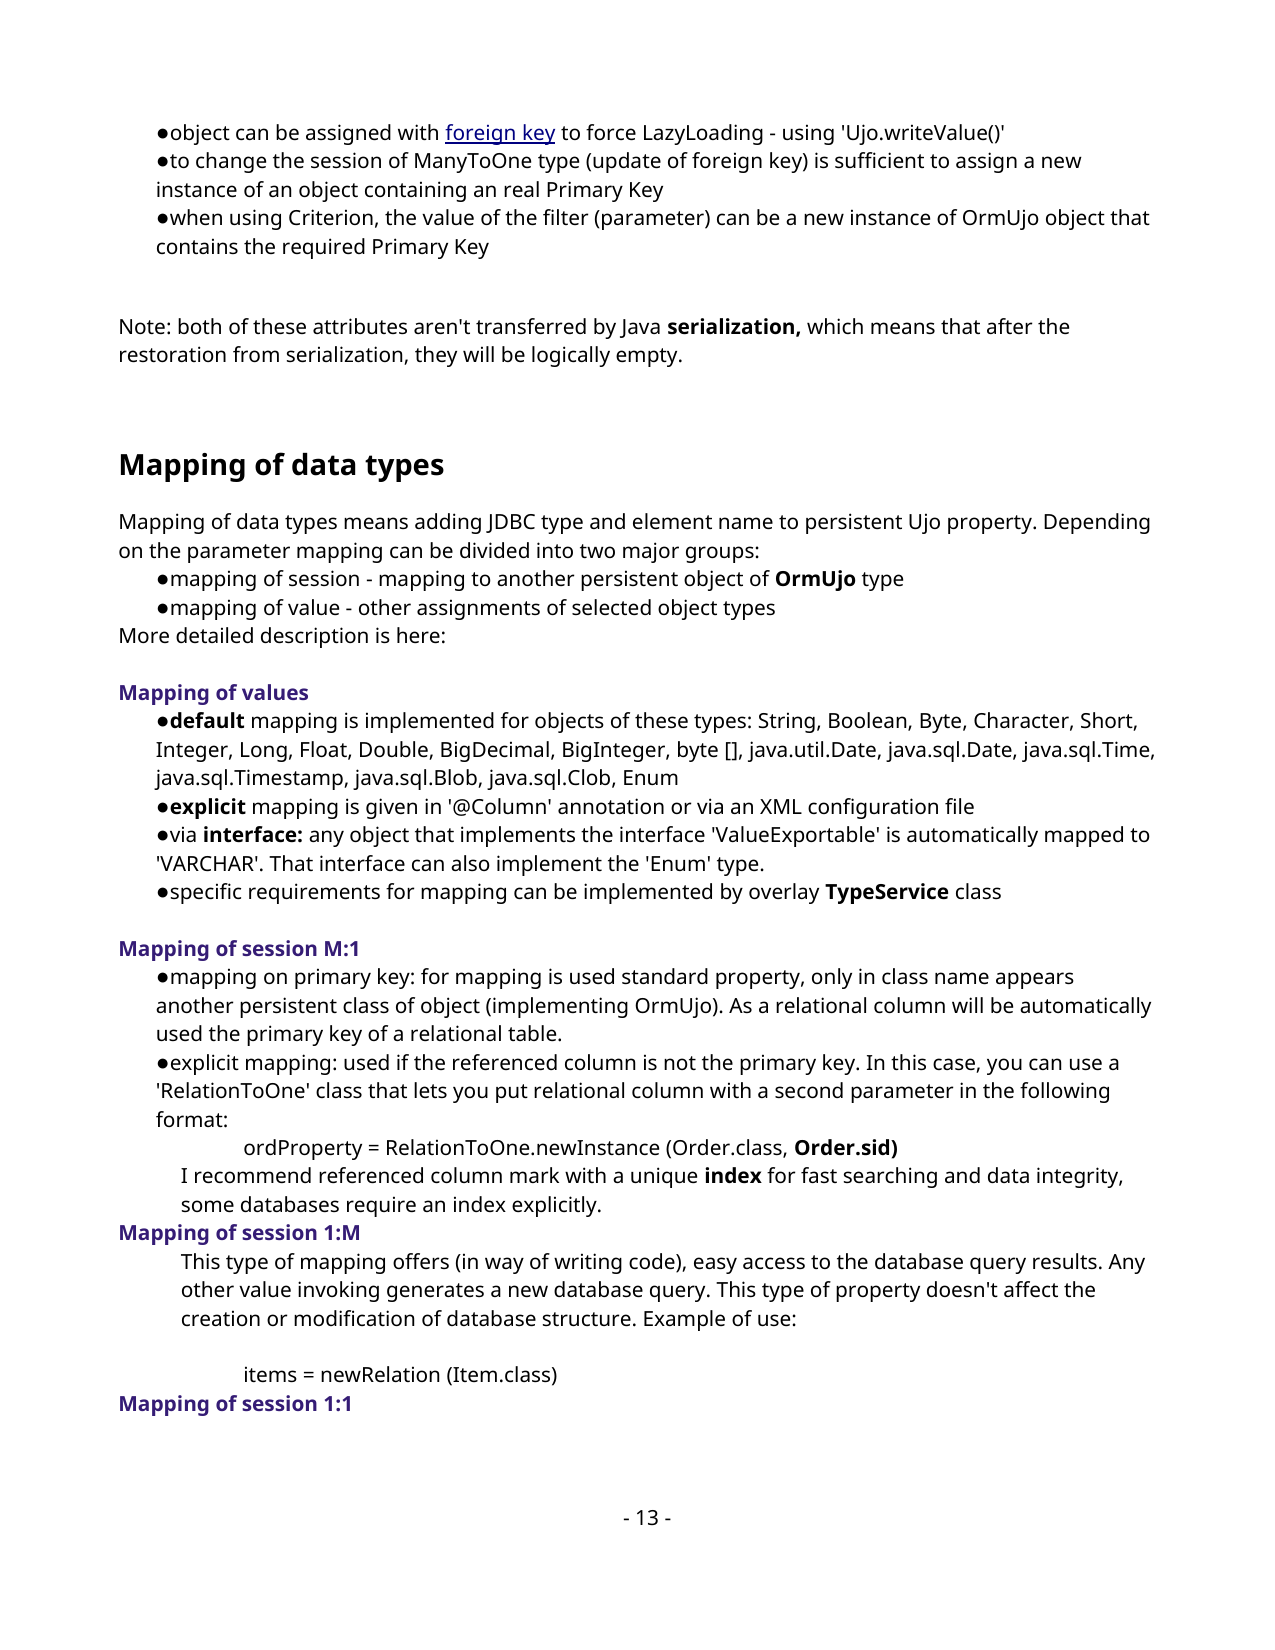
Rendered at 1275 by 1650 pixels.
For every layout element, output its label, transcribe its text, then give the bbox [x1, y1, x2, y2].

text Mapping of data types means adding JDBC type and element name to persistent Ujo property. Depending on the parameter mapping can be divided into two major groups: [118, 507, 1157, 564]
text Mapping of session 1:1 [118, 1389, 1157, 1417]
subtitle Mapping of data types [118, 444, 1157, 484]
list via interface: any object that implements the interface 'ValueExportable' is automatically mapped to 'VARCHAR'. That interface can also implement the 'Enum' type. [118, 820, 1157, 877]
list mapping on primary key: for mapping is used standard property, only in class name appears another persistent class of object (implementing OrmUjo). As a relational column will be automatically used the primary key of a relational table. [118, 962, 1157, 1048]
text ordProperty = RelationToOne.newInstance (Order.class, Order.sid) [243, 1133, 1157, 1162]
list explicit mapping: used if the referenced column is not the primary key. In this case, you can use a 'RelationToOne' class that lets you put relational column with a second parameter in the following format: [118, 1048, 1157, 1133]
text Mapping of session M:1 [118, 934, 1157, 962]
text items = newRelation (Item.class) [243, 1361, 1157, 1389]
list default mapping is implemented for objects of these types: String, Boolean, Byte, Character, Short, Integer, Long, Float, Double, BigDecimal, BigInteger, byte [], java.util.Date, java.sql.Date, java.sql.Time, java.sql.Timestamp, java.sql.Blob, java.sql.Clob, Enum [118, 707, 1157, 792]
list mapping of value - other assignments of selected object types [118, 593, 1157, 621]
list object can be assigned with foreign key to force LazyLoading - using 'Ujo.writeValue()' [118, 118, 1157, 147]
list when using Criterion, the value of the filter (parameter) can be a new instance of OrmUjo object that contains the required Primary Key [118, 203, 1157, 260]
list specific requirements for mapping can be implemented by overlay TypeService class [118, 877, 1157, 906]
list mapping of session - mapping to another persistent object of OrmUjo type [118, 564, 1157, 593]
text Note: both of these attributes aren't transferred by Java serialization, which means that after the restoration from serialization, they will be logically empty. [118, 312, 1157, 369]
text Mapping of session 1:M [118, 1218, 1157, 1247]
text More detailed description is here: [118, 621, 1157, 650]
list explicit mapping is given in '@Column' annotation or via an XML configuration file [118, 792, 1157, 820]
list to change the session of ManyToOne type (update of foreign key) is sufficient to assign a new instance of an object containing an real Primary Key [118, 147, 1157, 203]
text I recommend referenced column mark with a unique index for fast searching and data integrity, some databases require an index explicitly. [181, 1162, 1157, 1218]
text Mapping of values [118, 678, 1157, 707]
text This type of mapping offers (in way of writing code), easy access to the database query results. Any other value invoking generates a new database query. This type of property doesn't affect the creation or modification of database structure. Example of use: [181, 1247, 1157, 1332]
